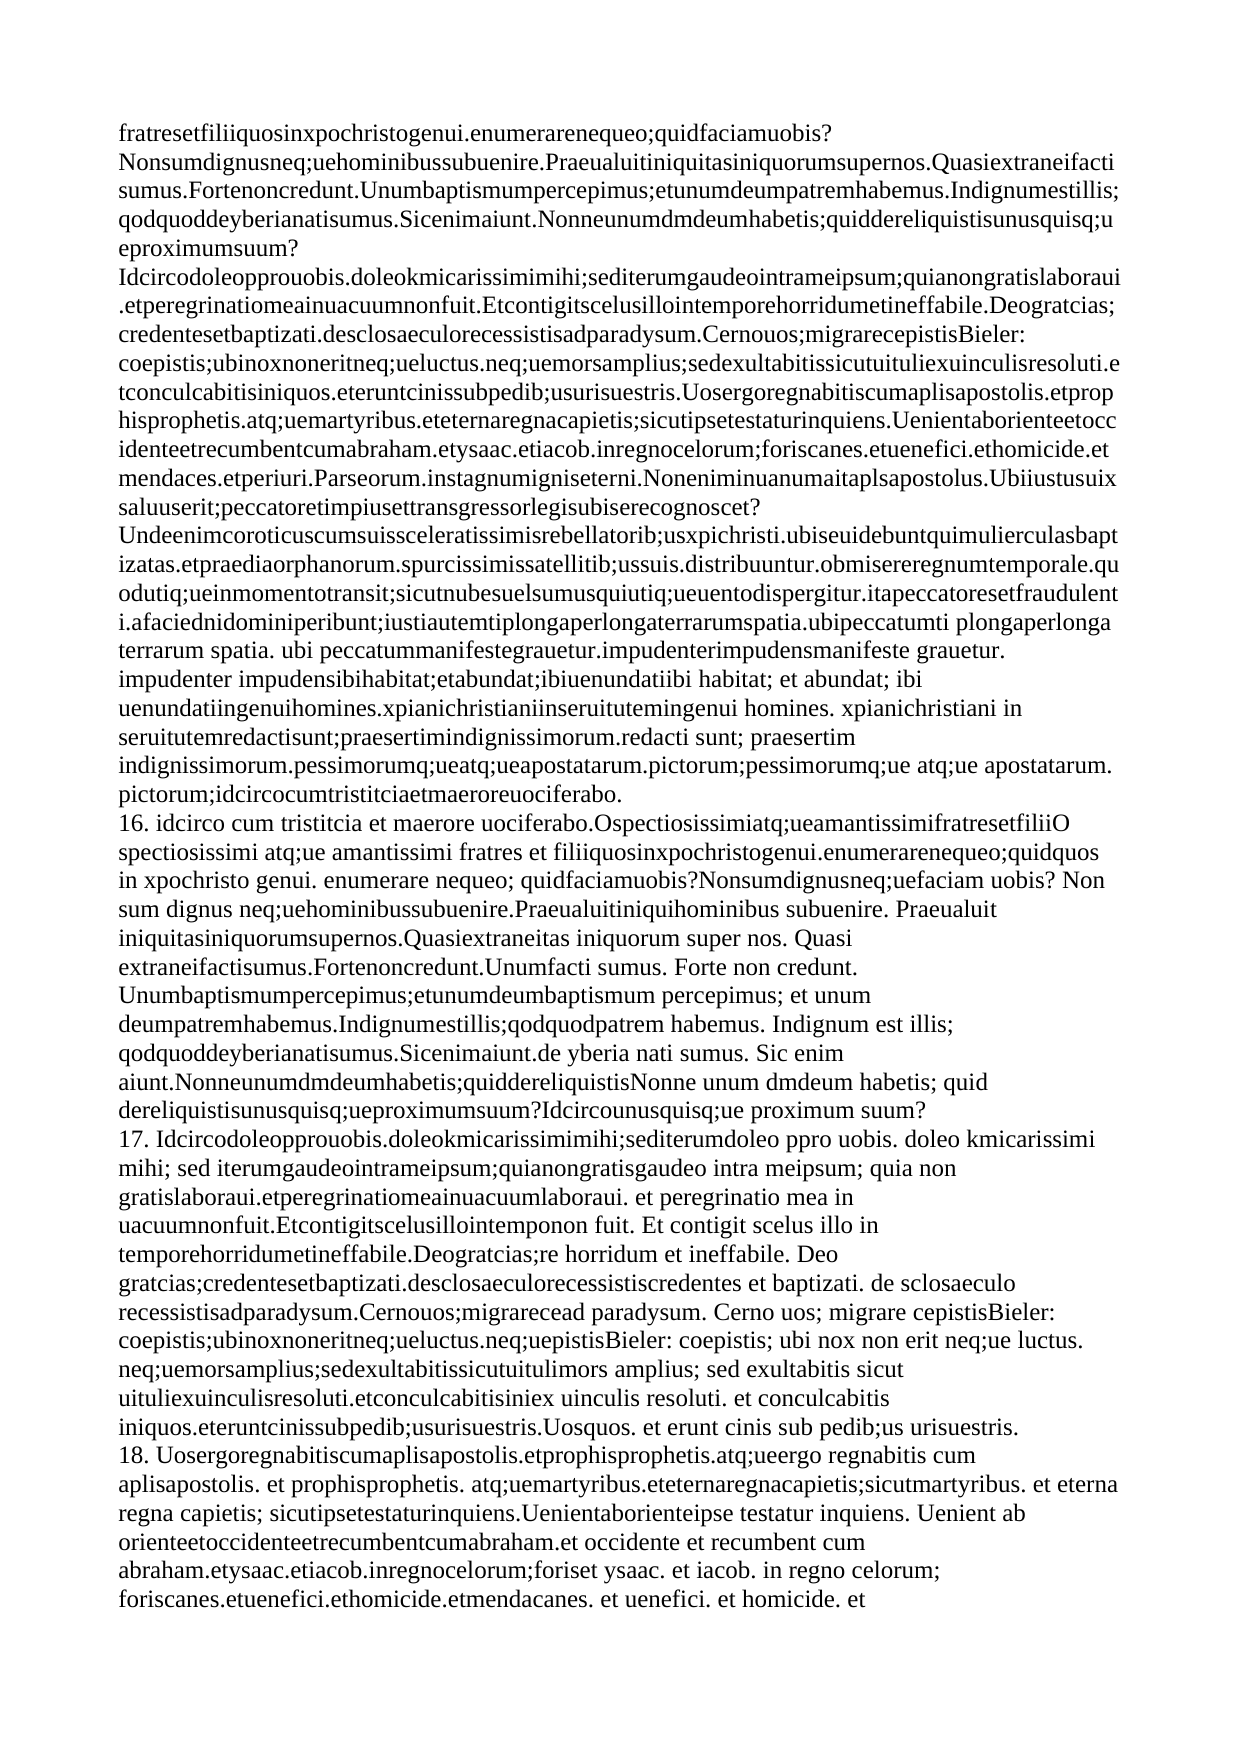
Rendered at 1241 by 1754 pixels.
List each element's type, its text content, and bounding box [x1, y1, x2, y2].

text 17. Idcircodoleopprouobis.doleokmicarissimimihi;sediterumdoleo ppro uobis. doleo kmicarissimi mihi; sed iterumgaudeointrameipsum;quianongratisgaudeo intra meipsum; quia non gratislaboraui.etperegrinatiomeainuacuumlaboraui. et peregrinatio mea in uacuumnonfuit.Etcontigitscelusillointemponon fuit. Et contigit scelus illo in temporehorridumetineffabile.Deogratcias;re horridum et ineffabile. Deo gratcias;credentesetbaptizati.desclosaeculorecessistiscredentes et baptizati. de sclosaeculo recessistisadparadysum.Cernouos;migrarecead paradysum. Cerno uos; migrare cepistisBieler: coepistis;ubinoxnoneritneq;ueluctus.neq;uepistisBieler: coepistis; ubi nox non erit neq;ue luctus. neq;uemorsamplius;sedexultabitissicutuitulimors amplius; sed exultabitis sicut uituliexuinculisresoluti.etconculcabitisiniex uinculis resoluti. et conculcabitis iniquos.eteruntcinissubpedib;usurisuestris.Uosquos. et erunt cinis sub pedib;us urisuestris. [118, 1124, 1122, 1441]
text 18. Uosergoregnabitiscumaplisapostolis.etprophisprophetis.atq;ueergo regnabitis cum aplisapostolis. et prophisprophetis. atq;uemartyribus.eteternaregnacapietis;sicutmartyribus. et eterna regna capietis; sicutipsetestaturinquiens.Uenientaborienteipse testatur inquiens. Uenient ab orienteetoccidenteetrecumbentcumabraham.et occidente et recumbent cum abraham.etysaac.etiacob.inregnocelorum;foriset ysaac. et iacob. in regno celorum; foriscanes.etuenefici.ethomicide.etmendacanes. et uenefici. et homicide. et [118, 1441, 1122, 1613]
text 16. idcirco cum tristitcia et maerore uociferabo.Ospectiosissimiatq;ueamantissimifratresetfiliiO spectiosissimi atq;ue amantissimi fratres et filiiquosinxpochristogenui.enumerarenequeo;quidquos in xpochristo genui. enumerare nequeo; quidfaciamuobis?Nonsumdignusneq;uefaciam uobis? Non sum dignus neq;uehominibussubuenire.Praeualuitiniquihominibus subuenire. Praeualuit iniquitasiniquorumsupernos.Quasiextraneitas iniquorum super nos. Quasi extraneifactisumus.Fortenoncredunt.Unumfacti sumus. Forte non credunt. Unumbaptismumpercepimus;etunumdeumbaptismum percepimus; et unum deumpatremhabemus.Indignumestillis;qodquodpatrem habemus. Indignum est illis; qodquoddeyberianatisumus.Sicenimaiunt.de yberia nati sumus. Sic enim aiunt.Nonneunumdmdeumhabetis;quiddereliquistisNonne unum dmdeum habetis; quid dereliquistisunusquisq;ueproximumsuum?Idcircounusquisq;ue proximum suum? [118, 808, 1122, 1124]
text fratresetfiliiquosinxpochristogenui.enumerarenequeo;quidfaciamuobis?Nonsumdignusneq;uehominibussubuenire.Praeualuitiniquitasiniquorumsupernos.Quasiextraneifactisumus.Fortenoncredunt.Unumbaptismumpercepimus;etunumdeumpatremhabemus.Indignumestillis;qodquoddeyberianatisumus.Sicenimaiunt.Nonneunumdmdeumhabetis;quiddereliquistisunusquisq;ueproximumsuum?Idcircodoleopprouobis.doleokmicarissimimihi;sediterumgaudeointrameipsum;quianongratislaboraui.etperegrinatiomeainuacuumnonfuit.Etcontigitscelusillointemporehorridumetineffabile.Deogratcias;credentesetbaptizati.desclosaeculorecessistisadparadysum.Cernouos;migrarecepistisBieler: coepistis;ubinoxnoneritneq;ueluctus.neq;uemorsamplius;sedexultabitissicutuituliexuinculisresoluti.etconculcabitisiniquos.eteruntcinissubpedib;usurisuestris.Uosergoregnabitiscumaplisapostolis.etprophisprophetis.atq;uemartyribus.eteternaregnacapietis;sicutipsetestaturinquiens.Uenientaborienteetoccidenteetrecumbentcumabraham.etysaac.etiacob.inregnocelorum;foriscanes.etuenefici.ethomicide.etmendaces.etperiuri.Parseorum.instagnumigniseterni.Noneniminuanumaitaplsapostolus.Ubiiustusuixsaluuserit;peccatoretimpiusettransgressorlegisubiserecognoscet?Undeenimcoroticuscumsuissceleratissimisrebellatorib;usxpichristi.ubiseuidebuntquimulierculasbaptizatas.etpraediaorphanorum.spurcissimissatellitib;ussuis.distribuuntur.obmisereregnumtemporale.quodutiq;ueinmomentotransit;sicutnubesuelsumusquiutiq;ueuentodispergitur.itapeccatoresetfraudulenti.afaciednidominiperibunt;iustiautemtiplongaperlongaterrarumspatia.ubipeccatumti plongaperlonga terrarum spatia. ubi peccatummanifestegrauetur.impudenterimpudensmanifeste grauetur. impudenter impudensibihabitat;etabundat;ibiuenundatiibi habitat; et abundat; ibi uenundatiingenuihomines.xpianichristianiinseruitutemingenui homines. xpianichristiani in seruitutemredactisunt;praesertimindignissimorum.redacti sunt; praesertim indignissimorum.pessimorumq;ueatq;ueapostatarum.pictorum;pessimorumq;ue atq;ue apostatarum. pictorum;idcircocumtristitciaetmaeroreuociferabo. [118, 118, 1122, 808]
